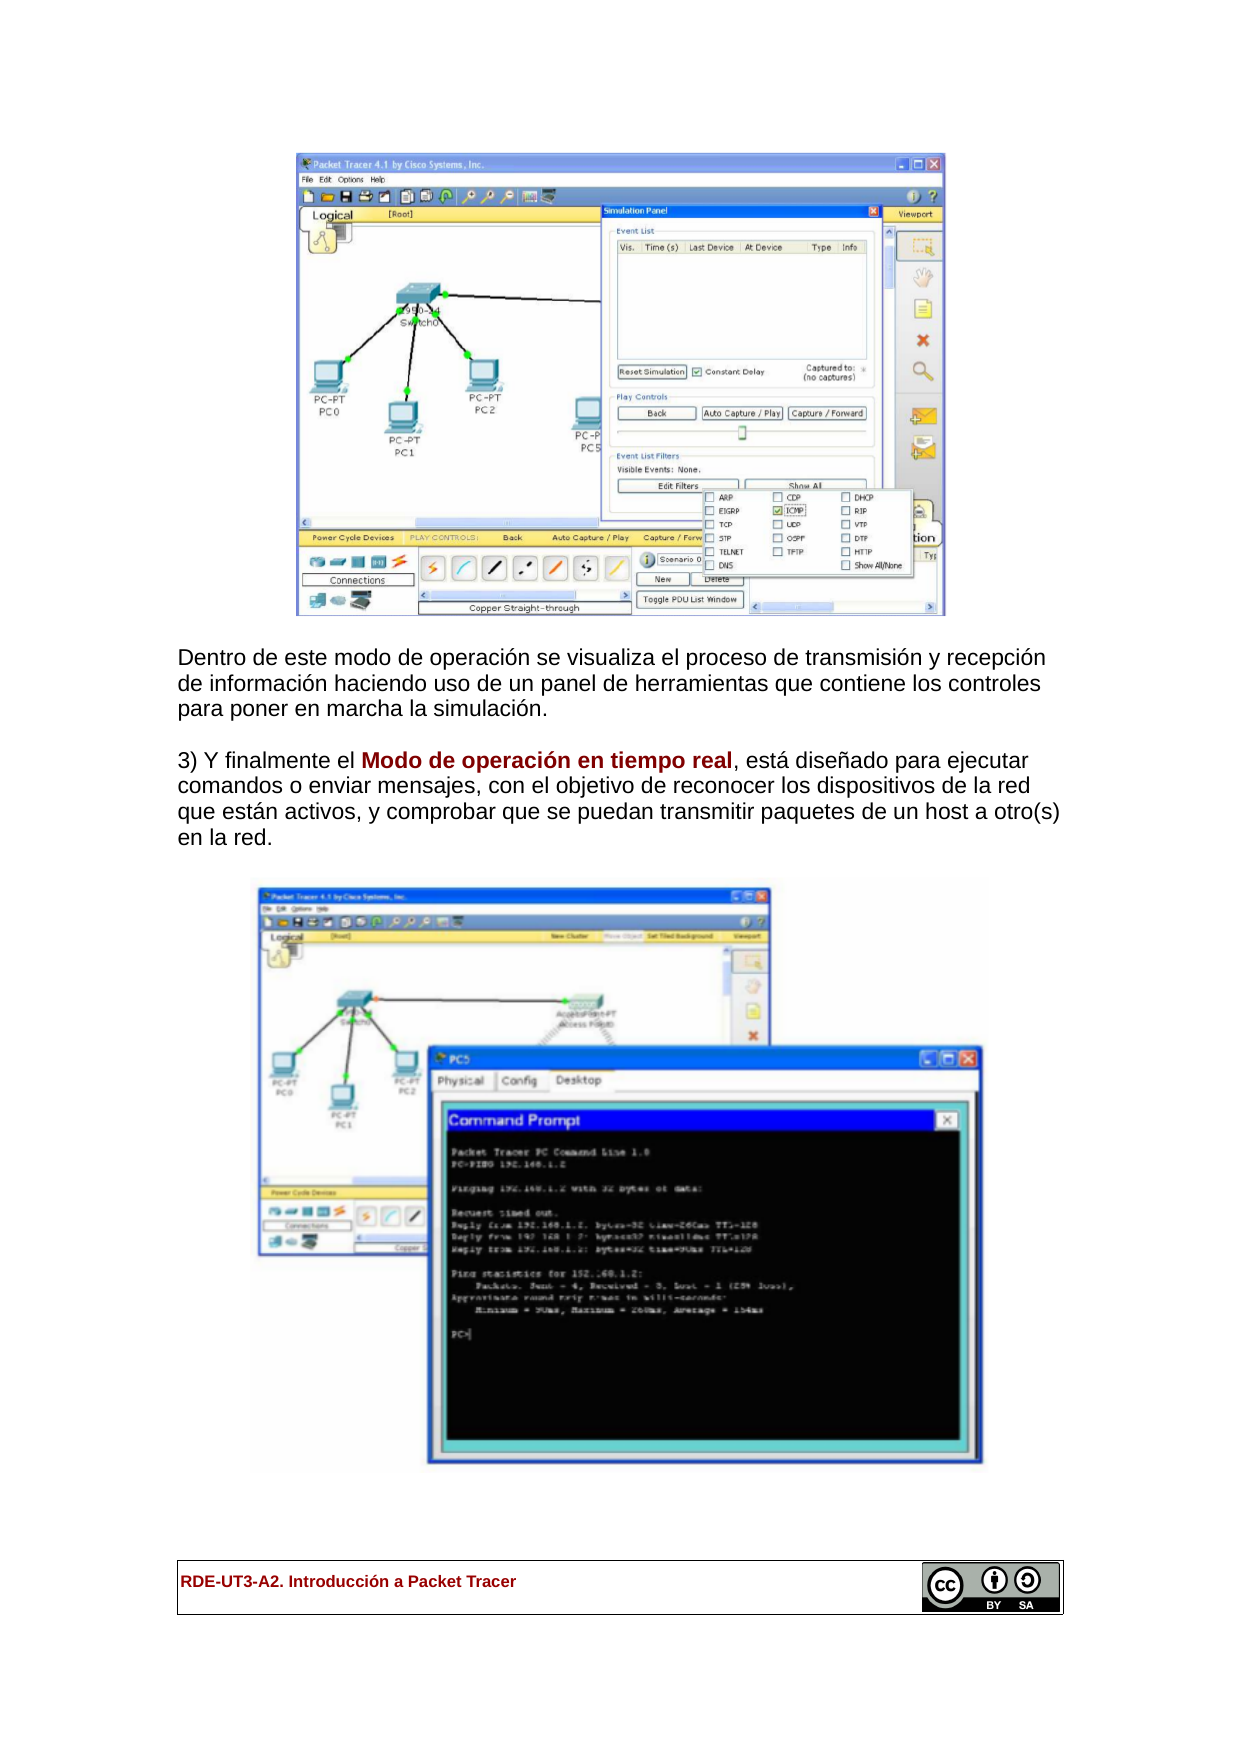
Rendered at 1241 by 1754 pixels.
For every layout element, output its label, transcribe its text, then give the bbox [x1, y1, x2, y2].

picture [922, 1562, 1060, 1612]
picture [291, 147, 949, 620]
picture [250, 875, 990, 1473]
text Dentro de este modo de operación se visualiza el proceso de transmisión y recepción de información haciendo uso de un panel de herramientas que contiene los controles para poner en marcha la simulación. [177, 645, 1063, 722]
text 3) Y finalmente el Modo de operación en tiempo real, está diseñado para ejecutar comandos o enviar mensajes, con el objetivo de reconocer los dispositivos de la red que están activos, y comprobar que se puedan transmitir paquetes de un host a otro(s) en la red. [177, 747, 1063, 850]
